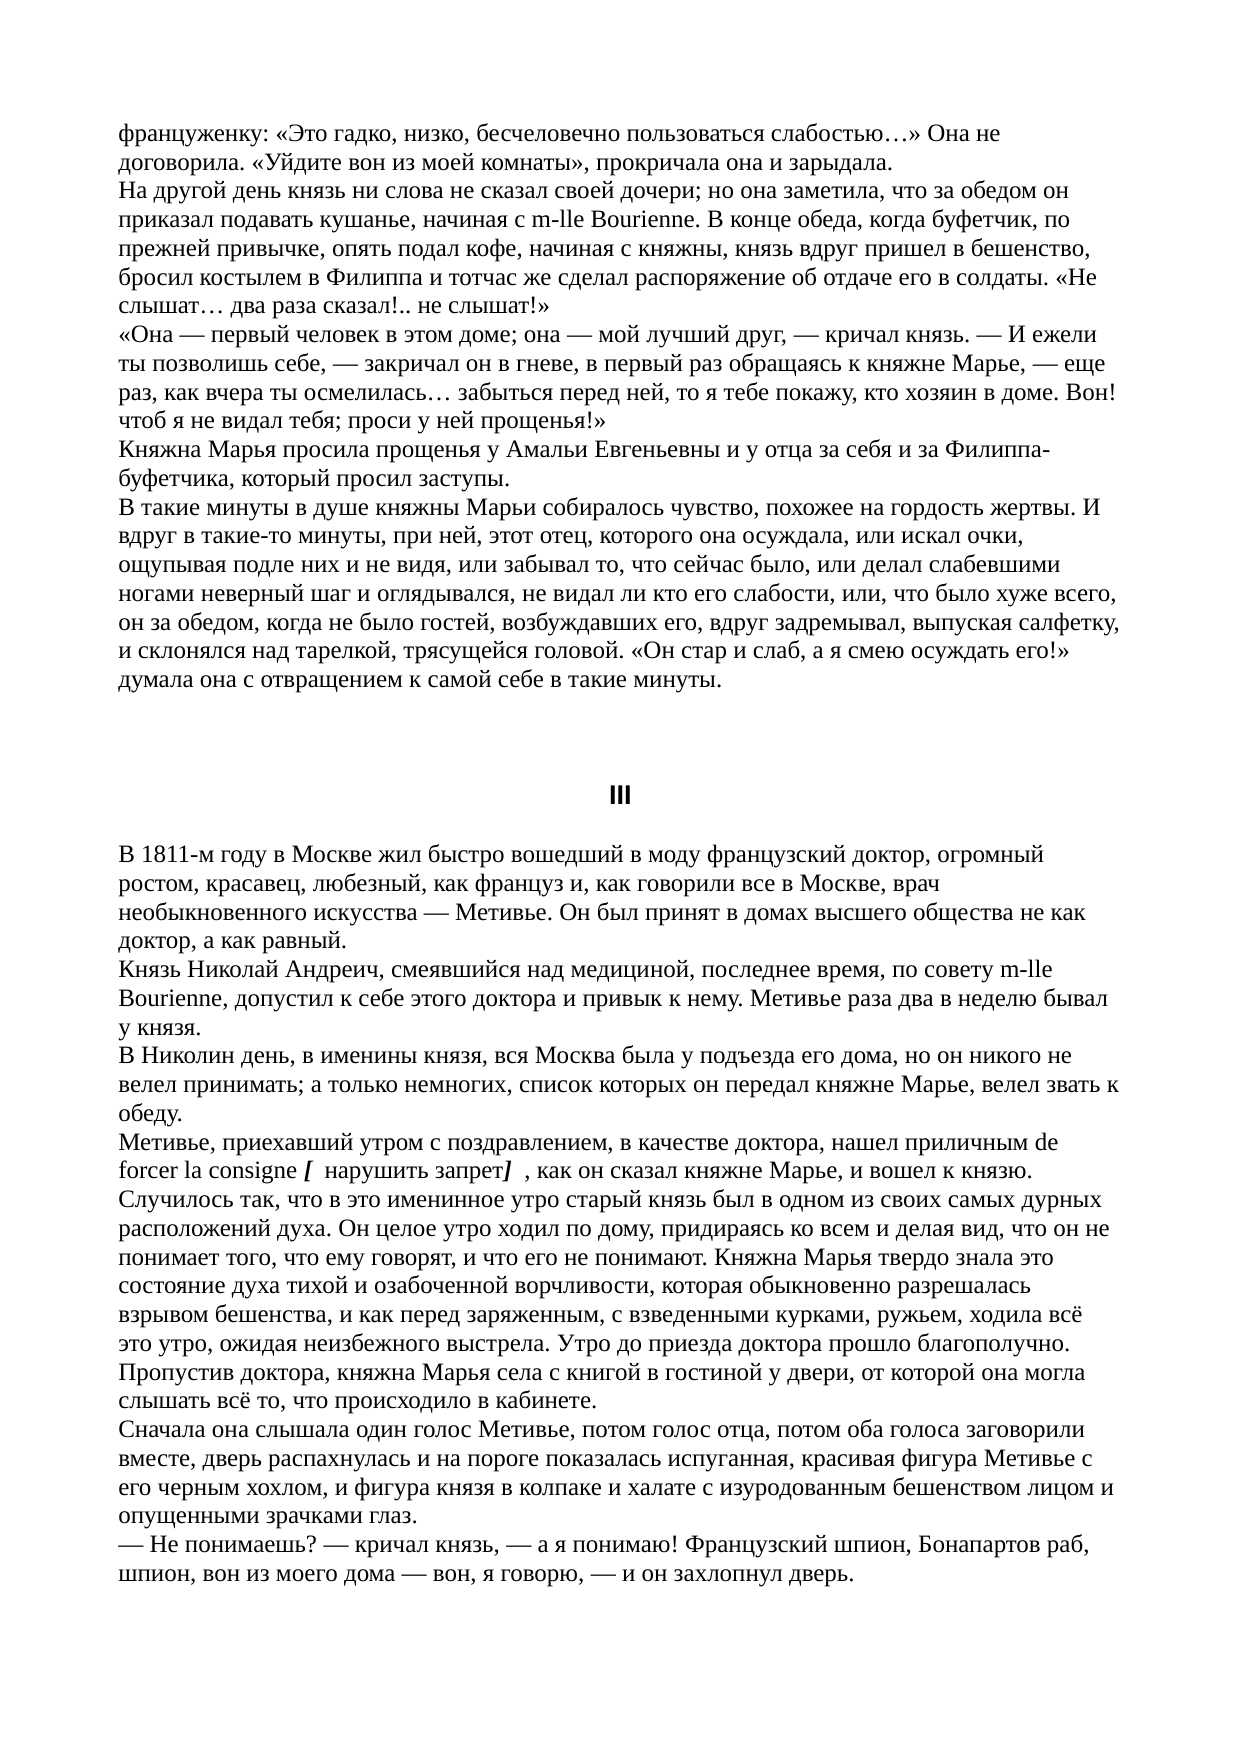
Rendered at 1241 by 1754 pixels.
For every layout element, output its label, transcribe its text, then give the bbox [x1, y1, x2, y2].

text — Не понимаешь? — кричал князь, — а я понимаю! Французский шпион, Бонапартов раб, шпион, вон из моего дома — вон, я говорю, — и он захлопнул дверь. [118, 1529, 1122, 1587]
text «Она — первый человек в этом доме; она — мой лучший друг, — кричал князь. — И ежели ты позволишь себе, — закричал он в гневе, в первый раз обращаясь к княжне Марье, — еще раз, как вчера ты осмелилась… забыться перед ней, то я тебе покажу, кто хозяин в доме. Вон! чтоб я не видал тебя; проси у ней прощенья!» [118, 319, 1122, 434]
text француженку: «Это гадко, низко, бесчеловечно пользоваться слабостью…» Она не договорила. «Уйдите вон из моей комнаты», прокричала она и зарыдала. [118, 118, 1122, 176]
text На другой день князь ни слова не сказал своей дочери; но она заметила, что за обедом он приказал подавать кушанье, начиная с m-lle Bourienne. В конце обеда, когда буфетчик, по прежней привычке, опять подал кофе, начиная с княжны, князь вдруг пришел в бешенство, бросил костылем в Филиппа и тотчас же сделал распоряжение об отдаче его в солдаты. «Не слышат… два раза сказал!.. не слышат!» [118, 176, 1122, 319]
text В Николин день, в именины князя, вся Москва была у подъезда его дома, но он никого не велел принимать; а только немногих, список которых он передал княжне Марье, велел звать к обеду. [118, 1041, 1122, 1127]
text В такие минуты в душе княжны Марьи собиралось чувство, похожее на гордость жертвы. И вдруг в такие-то минуты, при ней, этот отец, которого она осуждала, или искал очки, ощупывая подле них и не видя, или забывал то, что сейчас было, или делал слабевшими ногами неверный шаг и оглядывался, не видал ли кто его слабости, или, что было хуже всего, он за обедом, когда не было гостей, возбуждавших его, вдруг задремывал, выпуская салфетку, и склонялся над тарелкой, трясущейся головой. «Он стар и слаб, а я смею осуждать его!» думала она с отвращением к самой себе в такие минуты. [118, 492, 1122, 693]
text Сначала она слышала один голос Метивье, потом голос отца, потом оба голоса заговорили вместе, дверь распахнулась и на пороге показалась испуганная, красивая фигура Метивье с его черным хохлом, и фигура князя в колпаке и халате с изуродованным бешенством лицом и опущенными зрачками глаз. [118, 1414, 1122, 1529]
subtitle III [118, 779, 1122, 811]
text Князь Николай Андреич, смеявшийся над медициной, последнее время, по совету m-lle Bourienne, допустил к себе этого доктора и привык к нему. Метивье раза два в неделю бывал у князя. [118, 954, 1122, 1041]
text Княжна Марья просила прощенья у Амальи Евгеньевны и у отца за себя и за Филиппа-буфетчика, который просил заступы. [118, 434, 1122, 492]
text В 1811-м году в Москве жил быстро вошедший в моду французский доктор, огромный ростом, красавец, любезный, как француз и, как говорили все в Москве, врач необыкновенного искусства — Метивье. Он был принят в домах высшего общества не как доктор, а как равный. [118, 839, 1122, 954]
text Метивье, приехавший утром с поздравлением, в качестве доктора, нашел приличным de forcer la consigne [ нарушить запрет] , как он сказал княжне Марье, и вошел к князю. Случилось так, что в это именинное утро старый князь был в одном из своих самых дурных расположений духа. Он целое утро ходил по дому, придираясь ко всем и делая вид, что он не понимает того, что ему говорят, и что его не понимают. Княжна Марья твердо знала это состояние духа тихой и озабоченной ворчливости, которая обыкновенно разрешалась взрывом бешенства, и как перед заряженным, с взведенными курками, ружьем, ходила всё это утро, ожидая неизбежного выстрела. Утро до приезда доктора прошло благополучно. Пропустив доктора, княжна Марья села с книгой в гостиной у двери, от которой она могла слышать всё то, что происходило в кабинете. [118, 1127, 1122, 1414]
